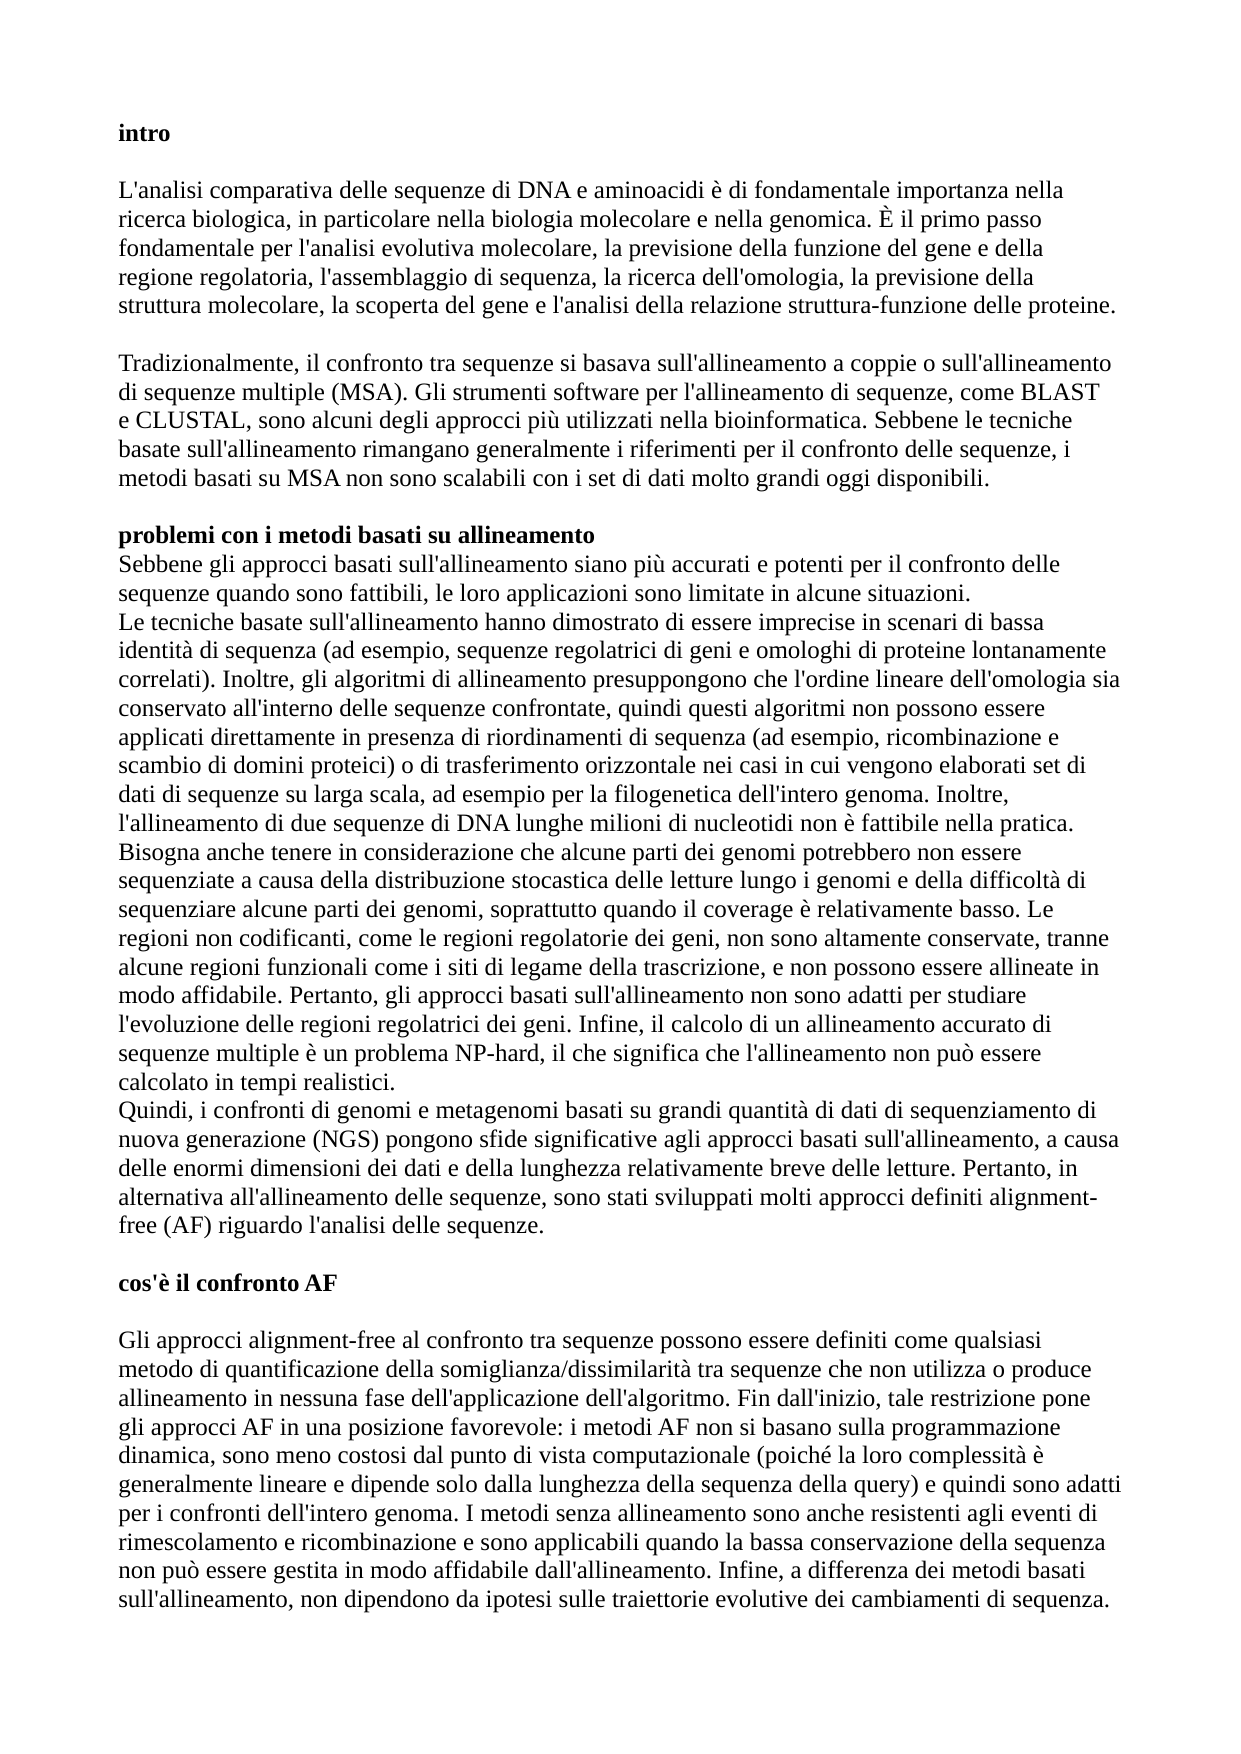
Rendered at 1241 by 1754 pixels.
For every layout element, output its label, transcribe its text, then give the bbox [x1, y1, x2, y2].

text cos'è il confronto AF [118, 1268, 1122, 1297]
text L'analisi comparativa delle sequenze di DNA e aminoacidi è di fondamentale importanza nella ricerca biologica, in particolare nella biologia molecolare e nella genomica. È il primo passo fondamentale per l'analisi evolutiva molecolare, la previsione della funzione del gene e della regione regolatoria, l'assemblaggio di sequenza, la ricerca dell'omologia, la previsione della struttura molecolare, la scoperta del gene e l'analisi della relazione struttura-funzione delle proteine. Tradizionalmente, il confronto tra sequenze si basava sull'allineamento a coppie o sull'allineamento di sequenze multiple (MSA). Gli strumenti software per l'allineamento di sequenze, come BLAST e CLUSTAL, sono alcuni degli approcci più utilizzati nella bioinformatica. Sebbene le tecniche basate sull'allineamento rimangano generalmente i riferimenti per il confronto delle sequenze, i metodi basati su MSA non sono scalabili con i set di dati molto grandi oggi disponibili. [118, 176, 1122, 492]
text Bisogna anche tenere in considerazione che alcune parti dei genomi potrebbero non essere sequenziate a causa della distribuzione stocastica delle letture lungo i genomi e della difficoltà di sequenziare alcune parti dei genomi, soprattutto quando il coverage è relativamente basso. Le regioni non codificanti, come le regioni regolatorie dei geni, non sono altamente conservate, tranne alcune regioni funzionali come i siti di legame della trascrizione, e non possono essere allineate in modo affidabile. Pertanto, gli approcci basati sull'allineamento non sono adatti per studiare l'evoluzione delle regioni regolatrici dei geni. Infine, il calcolo di un allineamento accurato di sequenze multiple è un problema NP-hard, il che significa che l'allineamento non può essere calcolato in tempi realistici. [118, 837, 1122, 1096]
text intro [118, 118, 1122, 147]
text problemi con i metodi basati su allineamento [118, 521, 1122, 549]
text Sebbene gli approcci basati sull'allineamento siano più accurati e potenti per il confronto delle sequenze quando sono fattibili, le loro applicazioni sono limitate in alcune situazioni. [118, 549, 1122, 607]
text Quindi, i confronti di genomi e metagenomi basati su grandi quantità di dati di sequenziamento di nuova generazione (NGS) pongono sfide significative agli approcci basati sull'allineamento, a causa delle enormi dimensioni dei dati e della lunghezza relativamente breve delle letture. Pertanto, in alternativa all'allineamento delle sequenze, sono stati sviluppati molti approcci definiti alignment-free (AF) riguardo l'analisi delle sequenze. [118, 1096, 1122, 1239]
text Le tecniche basate sull'allineamento hanno dimostrato di essere imprecise in scenari di bassa identità di sequenza (ad esempio, sequenze regolatrici di geni e omologhi di proteine lontanamente correlati). Inoltre, gli algoritmi di allineamento presuppongono che l'ordine lineare dell'omologia sia conservato all'interno delle sequenze confrontate, quindi questi algoritmi non possono essere applicati direttamente in presenza di riordinamenti di sequenza (ad esempio, ricombinazione e scambio di domini proteici) o di trasferimento orizzontale nei casi in cui vengono elaborati set di dati di sequenze su larga scala, ad esempio per la filogenetica dell'intero genoma. Inoltre, l'allineamento di due sequenze di DNA lunghe milioni di nucleotidi non è fattibile nella pratica. [118, 607, 1122, 837]
text Gli approcci alignment-free al confronto tra sequenze possono essere definiti come qualsiasi metodo di quantificazione della somiglianza/dissimilarità tra sequenze che non utilizza o produce allineamento in nessuna fase dell'applicazione dell'algoritmo. Fin dall'inizio, tale restrizione pone gli approcci AF in una posizione favorevole: i metodi AF non si basano sulla programmazione dinamica, sono meno costosi dal punto di vista computazionale (poiché la loro complessità è generalmente lineare e dipende solo dalla lunghezza della sequenza della query) e quindi sono adatti per i confronti dell'intero genoma. I metodi senza allineamento sono anche resistenti agli eventi di rimescolamento e ricombinazione e sono applicabili quando la bassa conservazione della sequenza non può essere gestita in modo affidabile dall'allineamento. Infine, a differenza dei metodi basati sull'allineamento, non dipendono da ipotesi sulle traiettorie evolutive dei cambiamenti di sequenza. [118, 1326, 1122, 1613]
